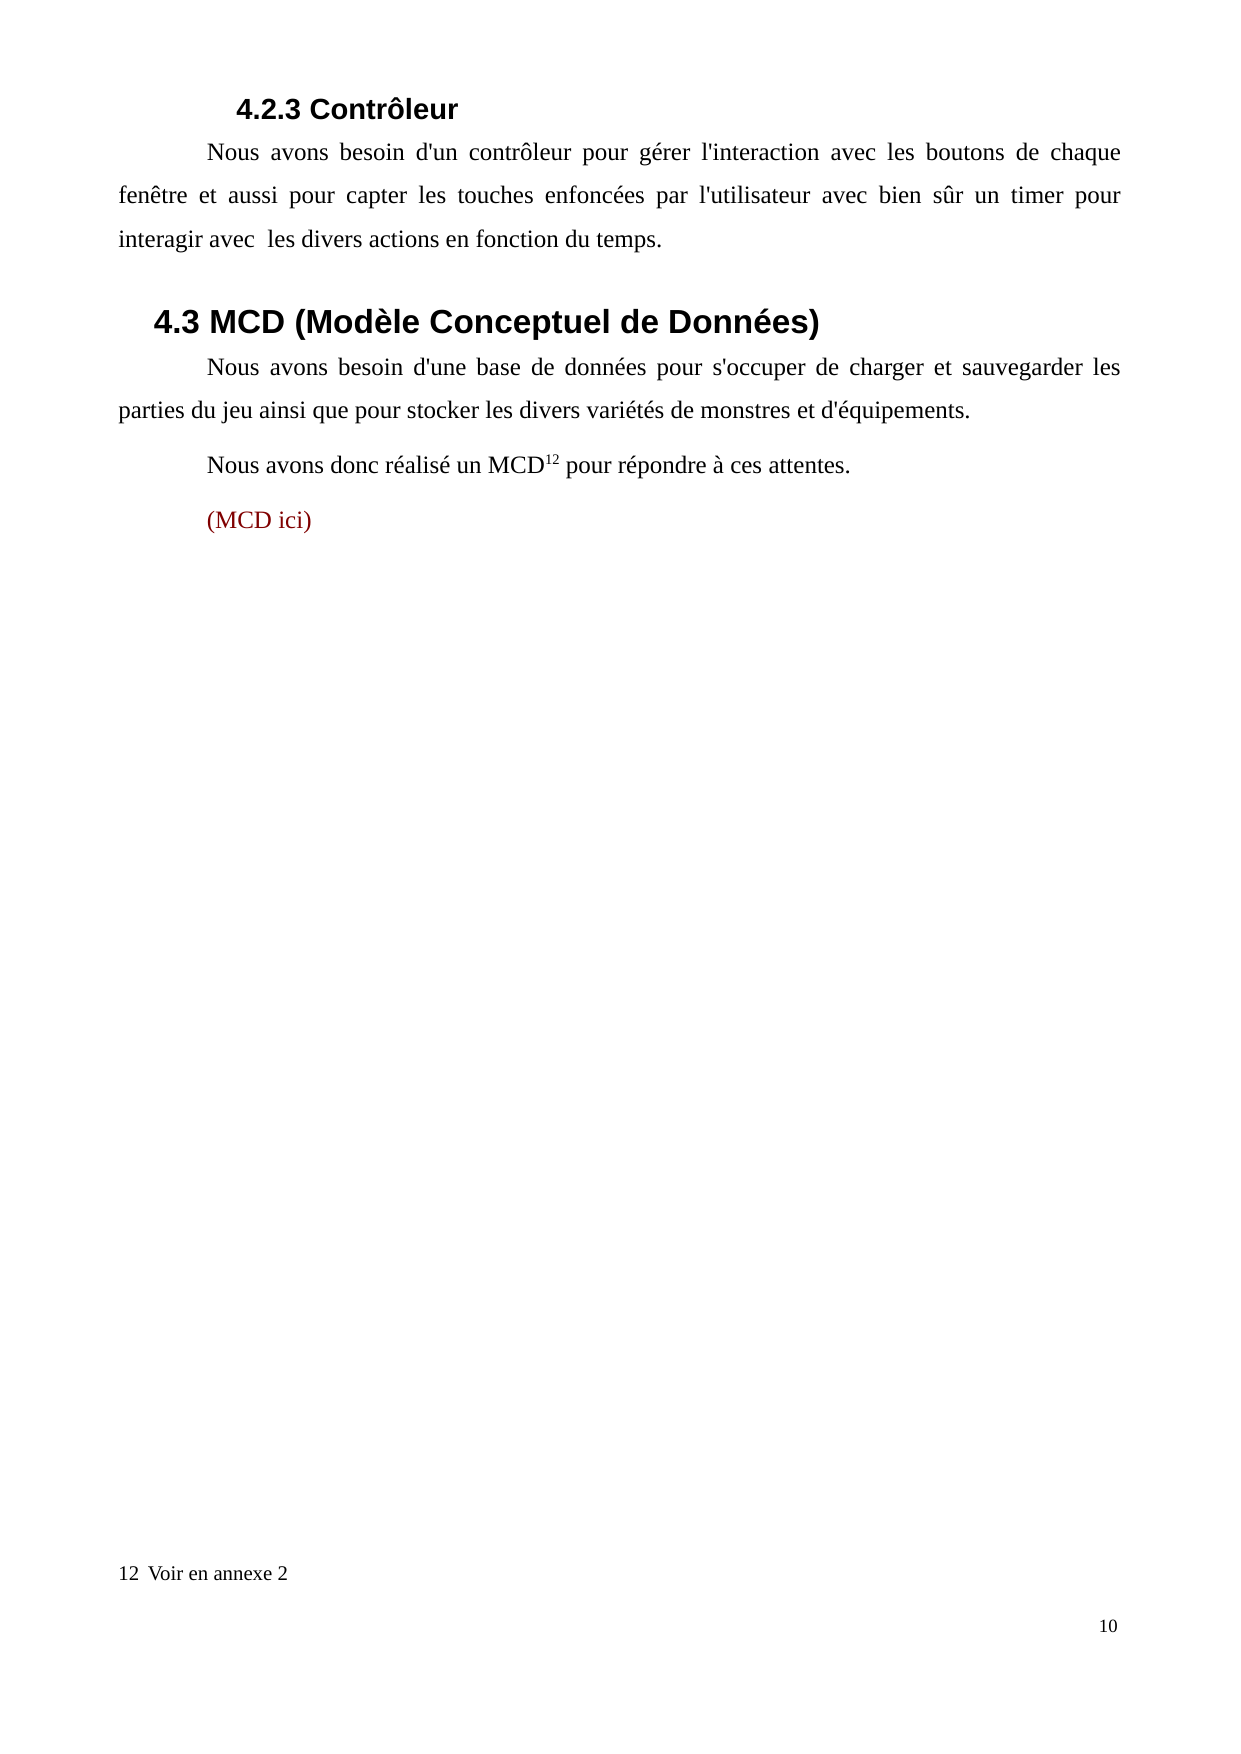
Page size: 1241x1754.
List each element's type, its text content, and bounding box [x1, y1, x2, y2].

text (MCD ici) [118, 505, 1122, 534]
subtitle Contrôleur [236, 92, 1122, 126]
text Nous avons besoin d'une base de données pour s'occuper de charger et sauvegarder les parties du jeu ainsi que pour stocker les divers variétés de monstres et d'équipements. [118, 352, 1122, 424]
text Nous avons donc réalisé un MCD pour répondre à ces attentes. [118, 451, 1122, 479]
subtitle MCD (Modèle Conceptuel de Données) [153, 302, 1104, 341]
text Voir en annexe 2 [118, 1561, 1122, 1585]
text Nous avons besoin d'un contrôleur pour gérer l'interaction avec les boutons de chaque fenêtre et aussi pour capter les touches enfoncées par l'utilisateur avec bien sûr un timer pour interagir avec les divers actions en fonction du temps. [118, 137, 1122, 252]
